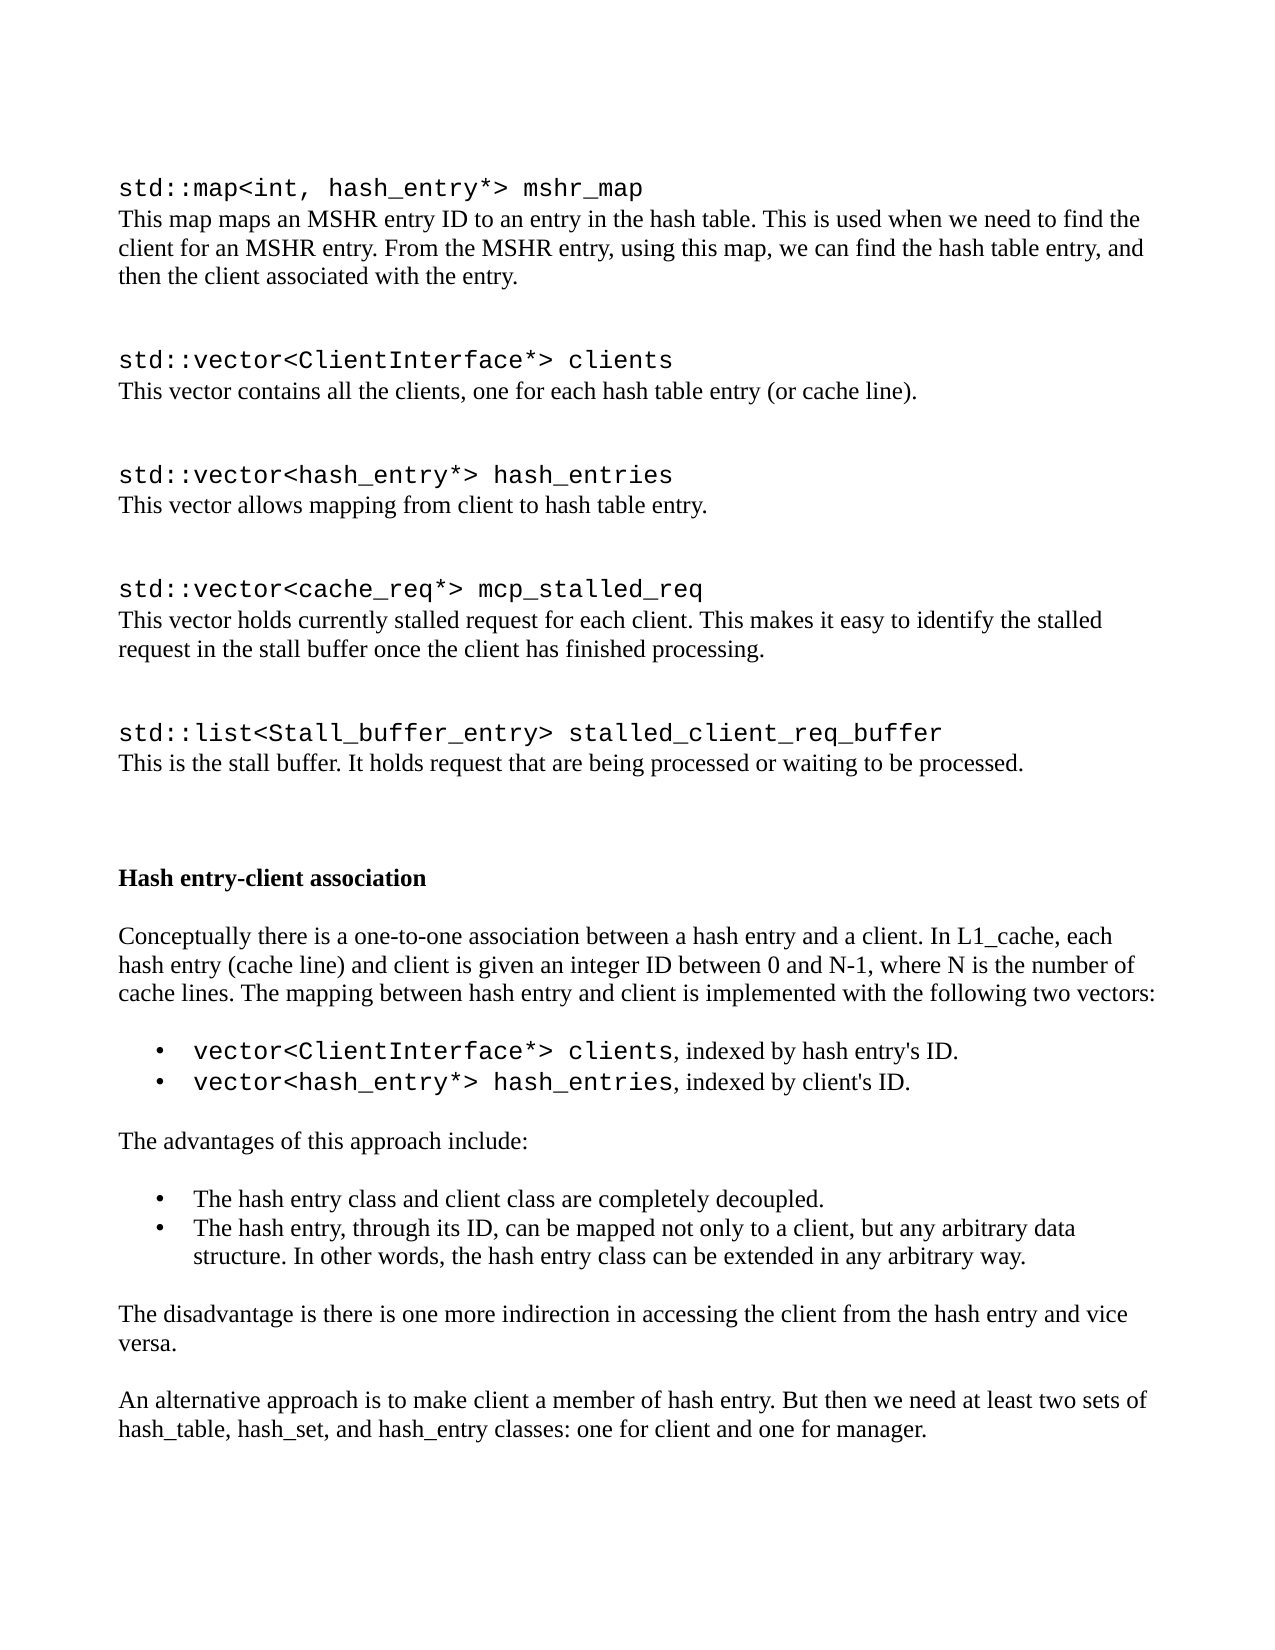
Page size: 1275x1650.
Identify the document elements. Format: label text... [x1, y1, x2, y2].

text The advantages of this approach include: [118, 1126, 1157, 1155]
list The hash entry class and client class are completely decoupled. [156, 1184, 1157, 1213]
text This vector holds currently stalled request for each client. This makes it easy to identify the stalled request in the stall buffer once the client has finished processing. [118, 605, 1157, 663]
text An alternative approach is to make client a member of hash entry. But then we need at least two sets of hash_table, hash_set, and hash_entry classes: one for client and one for manager. [118, 1385, 1157, 1443]
list vector<ClientInterface*> clients, indexed by hash entry's ID. [156, 1036, 1157, 1067]
list The hash entry, through its ID, can be mapped not only to a client, but any arbitrary data structure. In other words, the hash entry class can be extended in any arbitrary way. [156, 1213, 1157, 1270]
text This vector contains all the clients, one for each hash table entry (or cache line). [118, 376, 1157, 405]
text This map maps an MSHR entry ID to an entry in the hash table. This is used when we need to find the client for an MSHR entry. From the MSHR entry, using this map, we can find the hash table entry, and then the client associated with the entry. [118, 204, 1157, 290]
text std::vector<hash_entry*> hash_entries [118, 462, 1157, 491]
list vector<hash_entry*> hash_entries, indexed by client's ID. [156, 1067, 1157, 1098]
text This is the stall buffer. It holds request that are being processed or waiting to be processed. [118, 748, 1157, 777]
text Conceptually there is a one-to-one association between a hash entry and a client. In L1_cache, each hash entry (cache line) and client is given an integer ID between 0 and N-1, where N is the number of cache lines. The mapping between hash entry and client is implemented with the following two vectors: [118, 921, 1157, 1007]
text std::vector<cache_req*> mcp_stalled_req [118, 577, 1157, 605]
text The disadvantage is there is one more indirection in accessing the client from the hash entry and vice versa. [118, 1299, 1157, 1356]
text Hash entry-client association [118, 863, 1157, 892]
text std::vector<ClientInterface*> clients [118, 348, 1157, 376]
text std::list<Stall_buffer_entry> stalled_client_req_buffer [118, 720, 1157, 748]
text This vector allows mapping from client to hash table entry. [118, 491, 1157, 519]
text std::map<int, hash_entry*> mshr_map [118, 176, 1157, 204]
